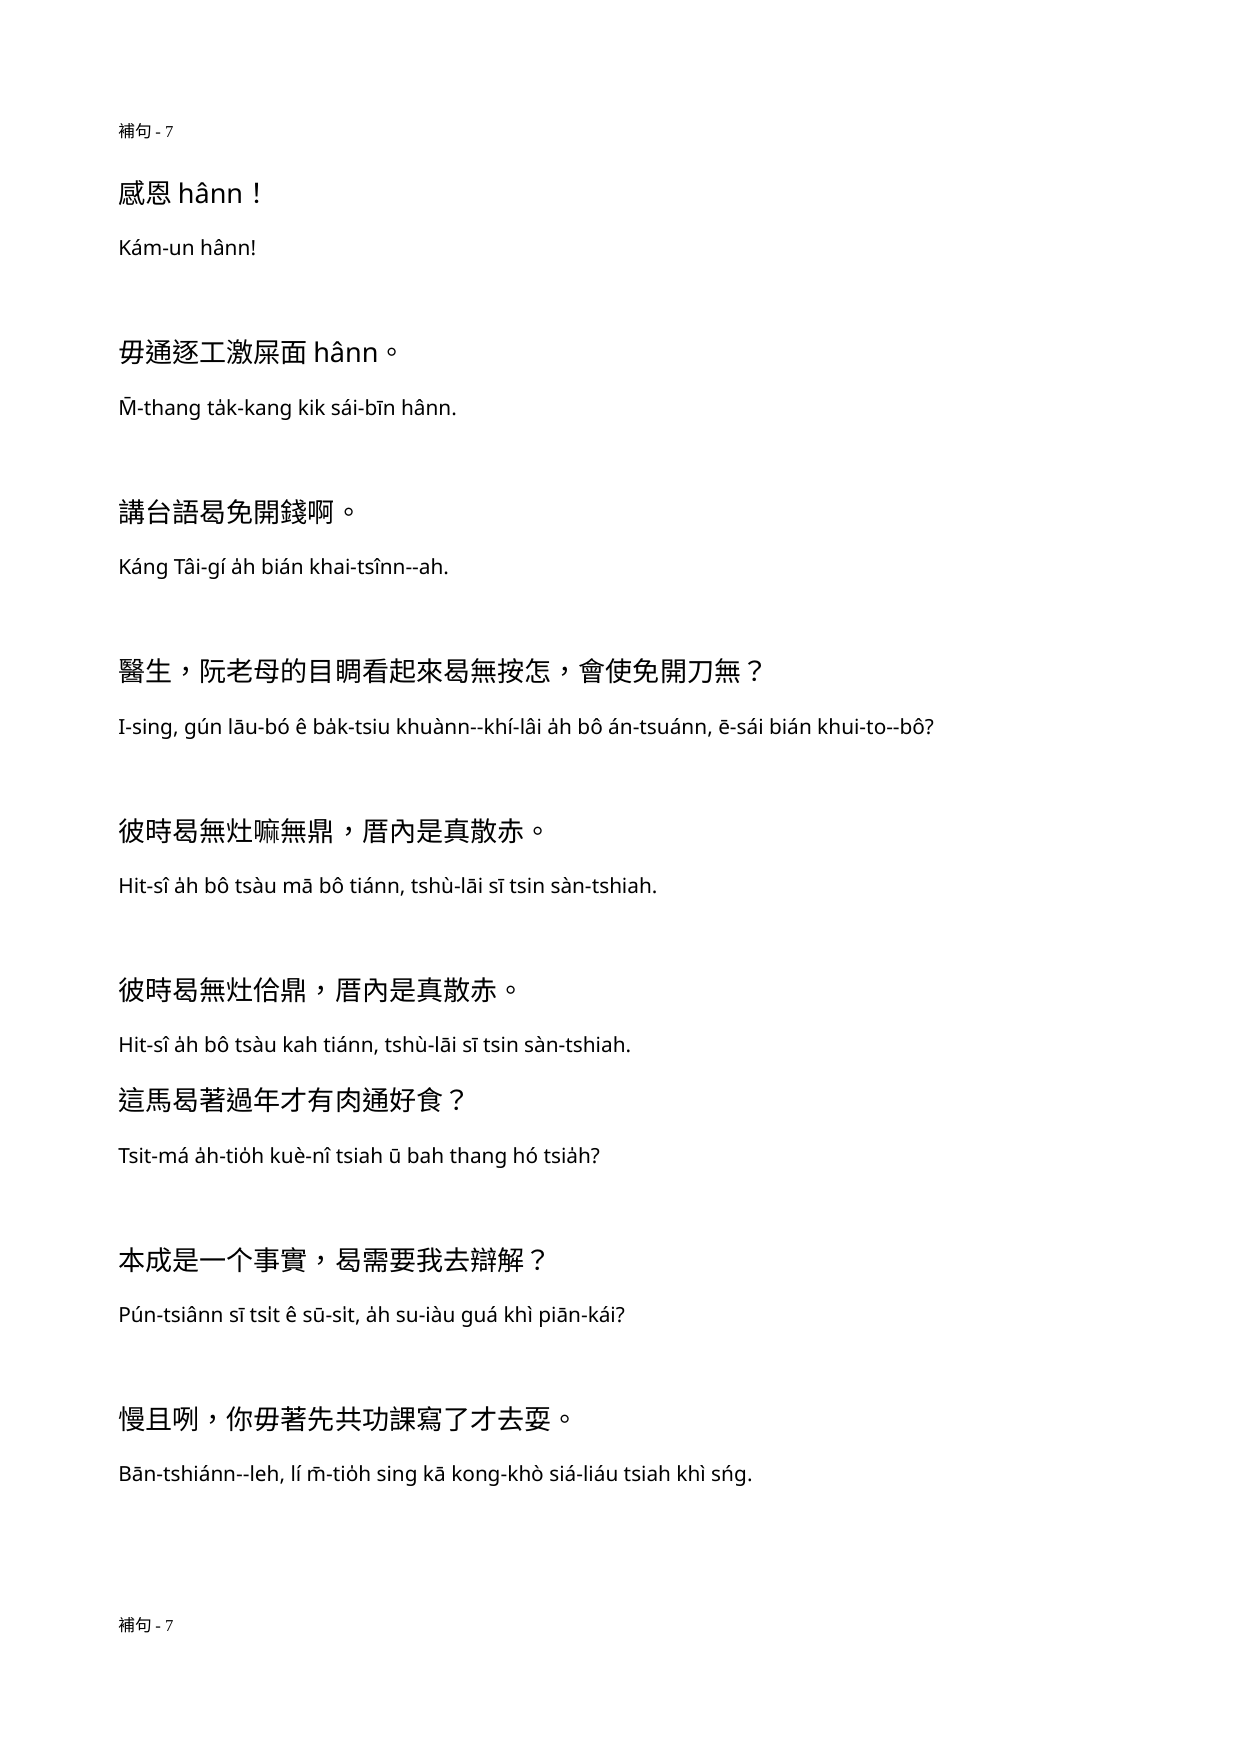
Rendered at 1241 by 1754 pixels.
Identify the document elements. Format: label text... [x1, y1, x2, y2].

text Kám-un hânn! [118, 233, 1122, 262]
text Hit-sî a̍h bô tsàu mā bô tiánn, tshù-lāi sī tsin sàn-tshiah. [118, 871, 1122, 899]
text Káng Tâi-gí a̍h bián khai-tsînn--ah. [118, 552, 1122, 581]
text 慢且咧，你毋著先共功課寫了才去耍。 [118, 1398, 1122, 1437]
text Hit-sî a̍h bô tsàu kah tiánn, tshù-lāi sī tsin sàn-tshiah. [118, 1031, 1122, 1059]
text 感恩hânn！ [118, 172, 1122, 211]
text Pún-tsiânn sī tsi̍t ê sū-si̍t, a̍h su-iàu guá khì piān-kái? [118, 1300, 1122, 1329]
text 這馬曷著過年才有肉通好食？ [118, 1079, 1122, 1118]
text 醫生，阮老母的目睭看起來曷無按怎，會使免開刀無？ [118, 650, 1122, 689]
text 毋通逐工激屎面hânn。 [118, 331, 1122, 371]
text Bān-tshiánn--leh, lí m̄-tio̍h sing kā kong-khò siá-liáu tsiah khì sńg. [118, 1459, 1122, 1488]
text Tsit-má a̍h-tio̍h kuè-nî tsiah ū bah thang hó tsia̍h? [118, 1141, 1122, 1169]
text 講台語曷免開錢啊。 [118, 491, 1122, 530]
text 彼時曷無灶佮鼎，厝內是真散赤。 [118, 969, 1122, 1008]
text M̄-thang ta̍k-kang kik sái-bīn hânn. [118, 393, 1122, 421]
text 彼時曷無灶嘛無鼎，厝內是真散赤。 [118, 809, 1122, 849]
text I-sing, gún lāu-bó ê ba̍k-tsiu khuànn--khí-lâi a̍h bô án-tsuánn, ē-sái bián khui-to--bô? [118, 712, 1122, 740]
text 本成是一个事實，曷需要我去辯解？ [118, 1238, 1122, 1278]
